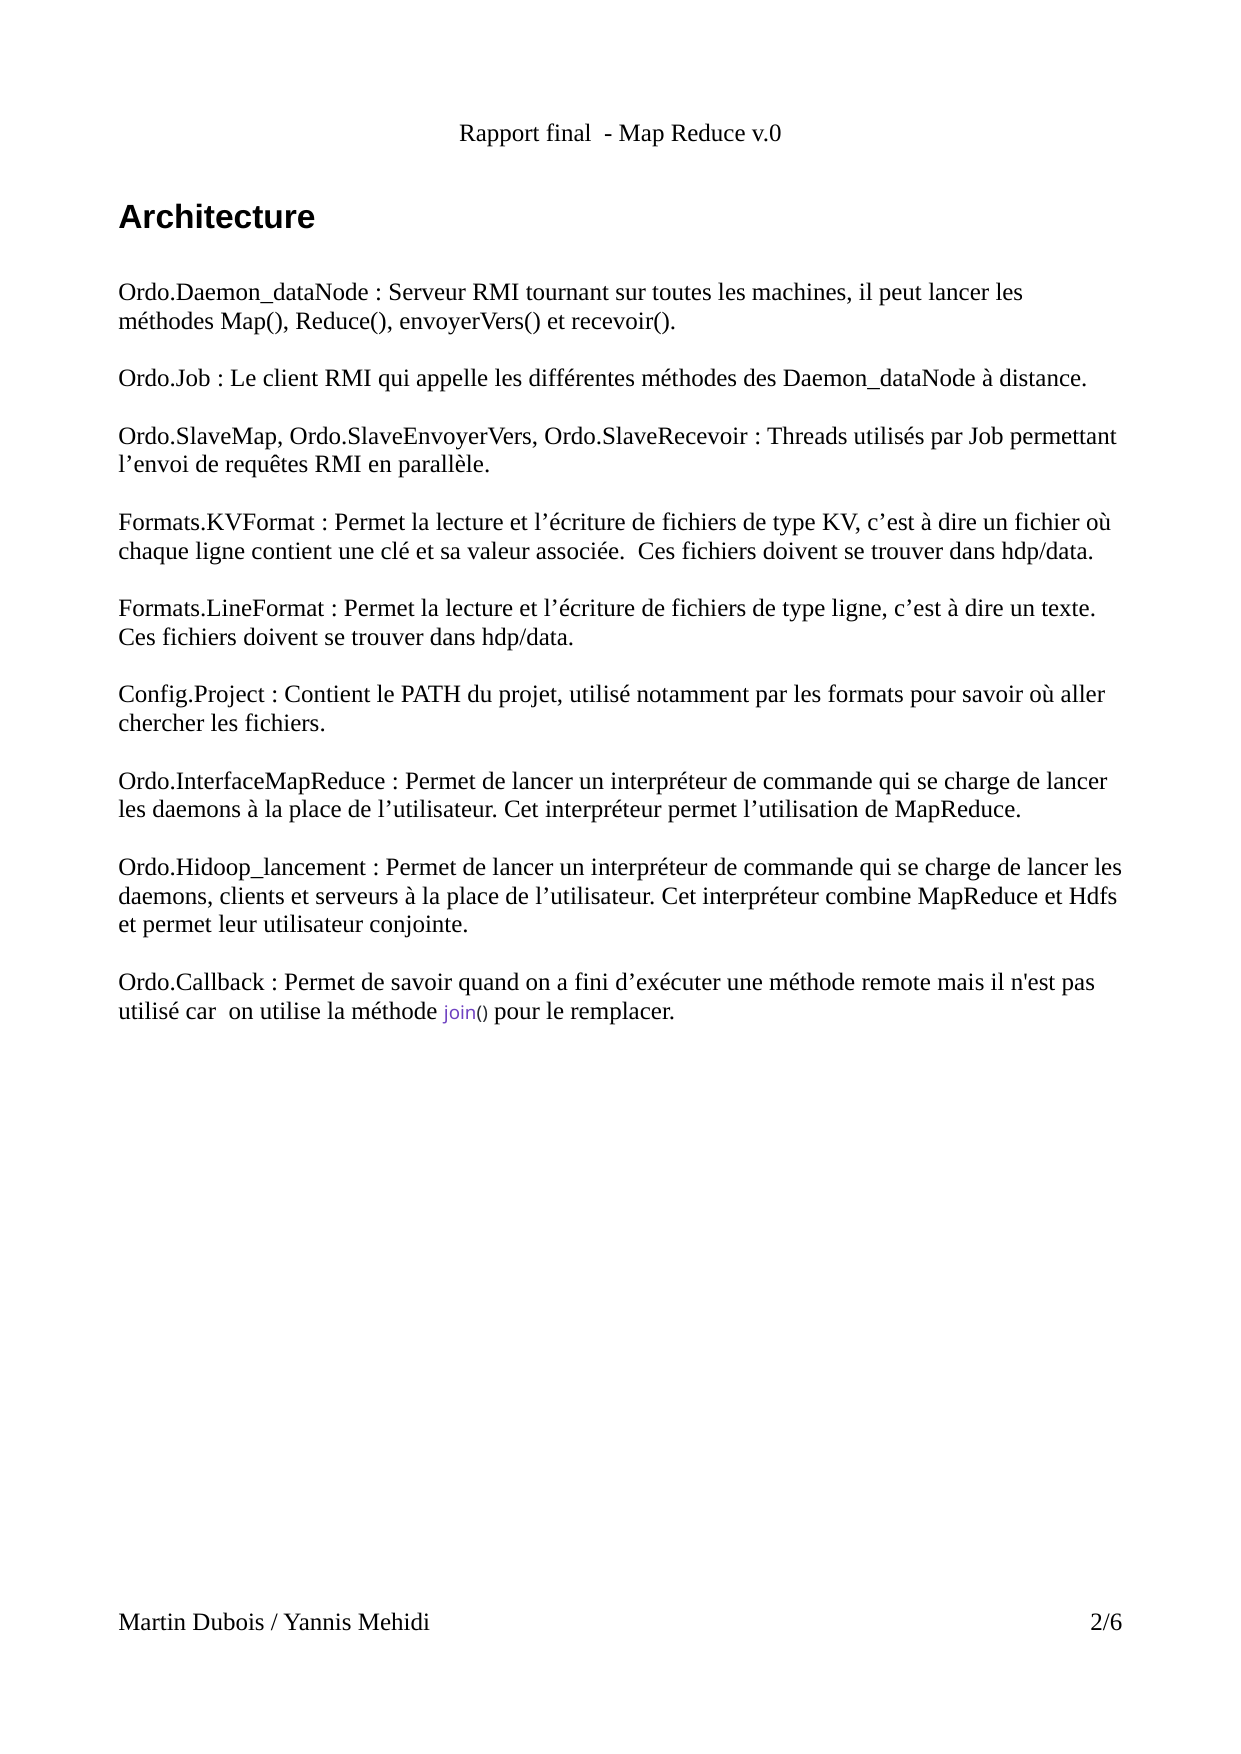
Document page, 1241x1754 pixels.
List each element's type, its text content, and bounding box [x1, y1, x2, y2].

text Ordo.Daemon_dataNode : Serveur RMI tournant sur toutes les machines, il peut lancer les méthodes Map(), Reduce(), envoyerVers() et recevoir(). [118, 277, 1122, 334]
text Config.Project : Contient le PATH du projet, utilisé notamment par les formats pour savoir où aller chercher les fichiers. [118, 679, 1122, 737]
text Ordo.Job : Le client RMI qui appelle les différentes méthodes des Daemon_dataNode à distance. [118, 363, 1122, 392]
text Formats.LineFormat : Permet la lecture et l’écriture de fichiers de type ligne, c’est à dire un texte. Ces fichiers doivent se trouver dans hdp/data. [118, 593, 1122, 651]
text Ordo.Hidoop_lancement : Permet de lancer un interpréteur de commande qui se charge de lancer les daemons, clients et serveurs à la place de l’utilisateur. Cet interpréteur combine MapReduce et Hdfs et permet leur utilisateur conjointe. [118, 852, 1122, 938]
text Ordo.InterfaceMapReduce : Permet de lancer un interpréteur de commande qui se charge de lancer les daemons à la place de l’utilisateur. Cet interpréteur permet l’utilisation de MapReduce. [118, 766, 1122, 823]
subtitle Architecture [118, 197, 1122, 236]
text Ordo.Callback : Permet de savoir quand on a fini d’exécuter une méthode remote mais il n'est pas utilisé car on utilise la méthode join() pour le remplacer. [118, 967, 1122, 1024]
text Formats.KVFormat : Permet la lecture et l’écriture de fichiers de type KV, c’est à dire un fichier où chaque ligne contient une clé et sa valeur associée. Ces fichiers doivent se trouver dans hdp/data. [118, 507, 1122, 564]
text Ordo.SlaveMap, Ordo.SlaveEnvoyerVers, Ordo.SlaveRecevoir : Threads utilisés par Job permettant l’envoi de requêtes RMI en parallèle. [118, 421, 1122, 478]
